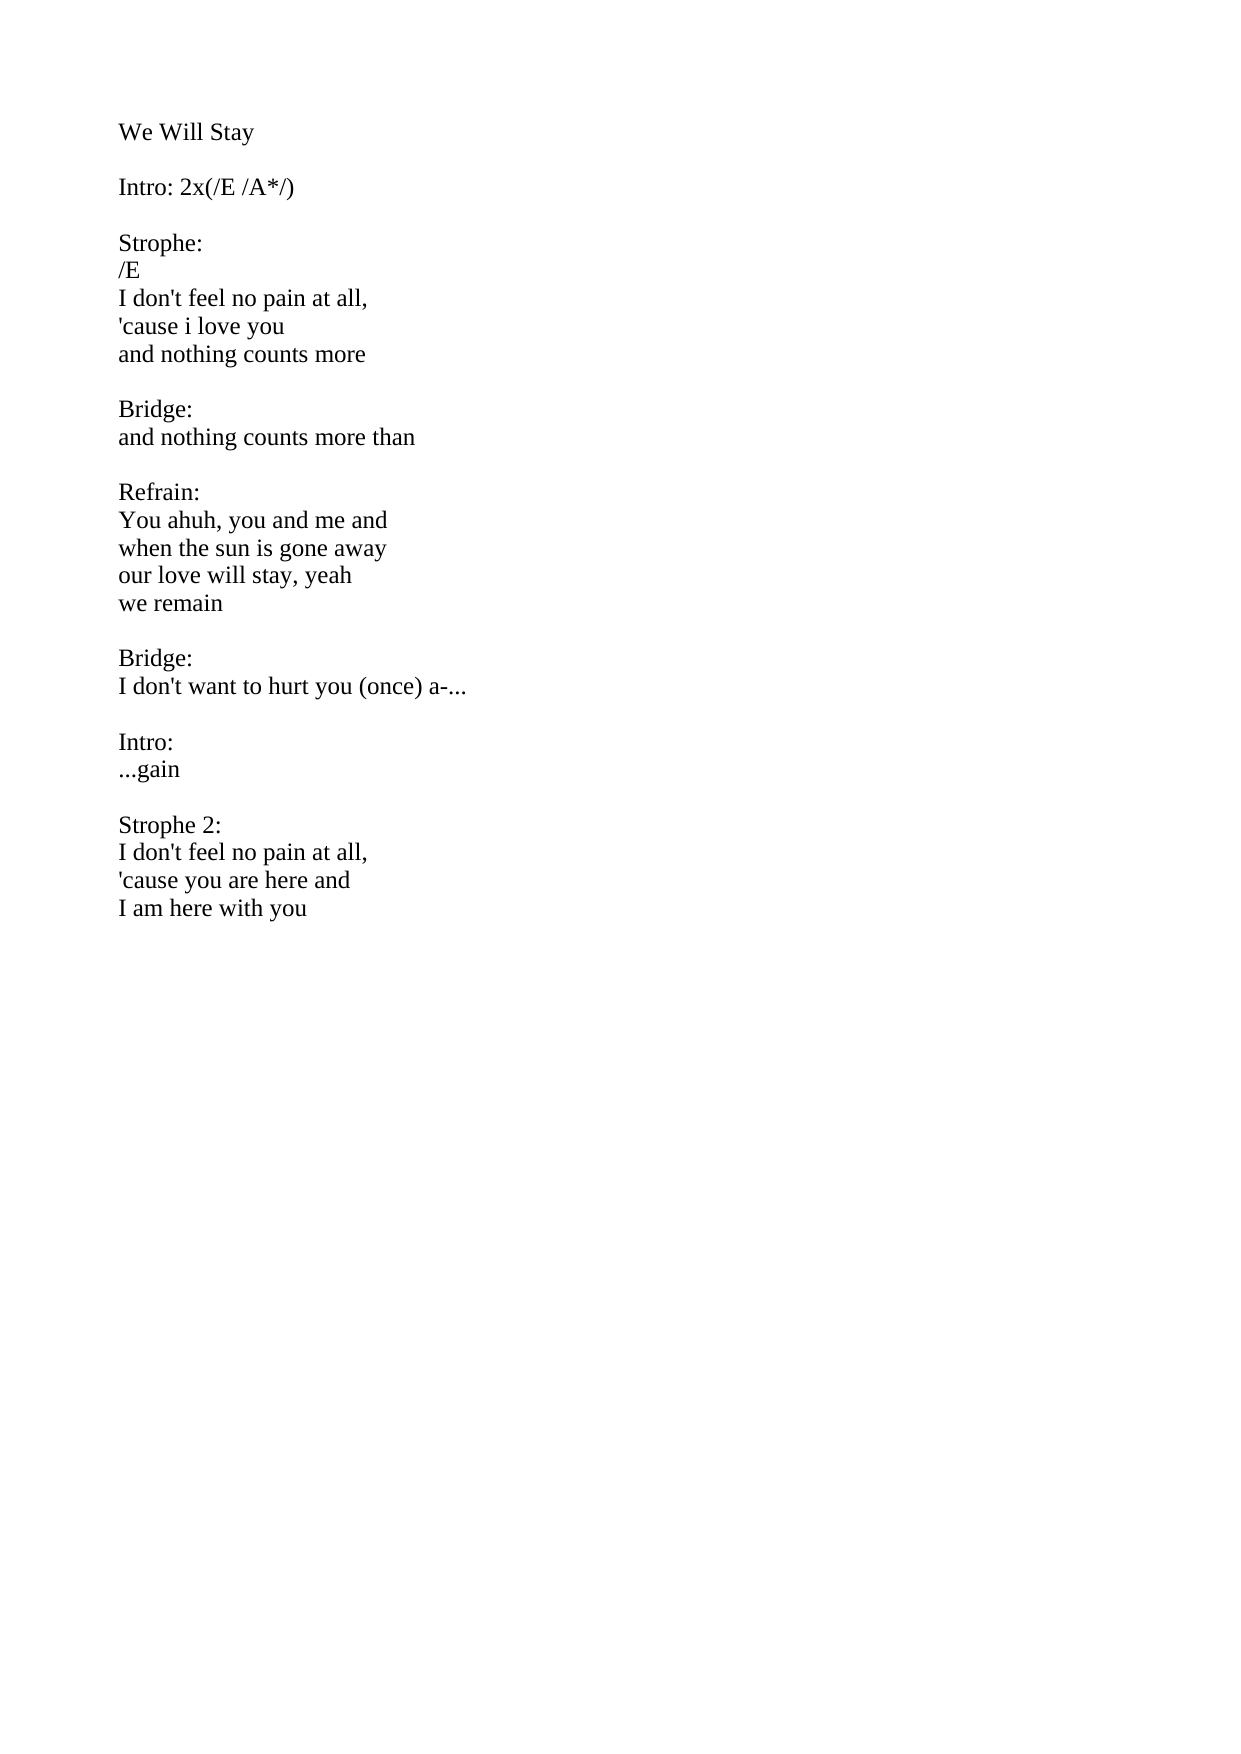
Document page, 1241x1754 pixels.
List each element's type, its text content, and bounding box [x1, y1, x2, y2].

text I don't feel no pain at all, [118, 838, 1122, 866]
text /E [118, 257, 1122, 284]
text We Will Stay [118, 118, 1122, 146]
text and nothing counts more than [118, 423, 1122, 451]
text we remain [118, 589, 1122, 617]
text I am here with you [118, 894, 1122, 922]
text Strophe: [118, 229, 1122, 257]
text Intro: [118, 728, 1122, 755]
text ...gain [118, 755, 1122, 783]
text You ahuh, you and me and [118, 506, 1122, 534]
text Bridge: [118, 395, 1122, 423]
text Intro: 2x(/E /A*/) [118, 173, 1122, 201]
text Strophe 2: [118, 811, 1122, 838]
text when the sun is gone away [118, 534, 1122, 561]
text Refrain: [118, 478, 1122, 506]
text our love will stay, yeah [118, 561, 1122, 589]
text 'cause you are here and [118, 866, 1122, 894]
text I don't feel no pain at all, [118, 284, 1122, 312]
text Bridge: [118, 644, 1122, 672]
text 'cause i love you [118, 312, 1122, 340]
text I don't want to hurt you (once) a-... [118, 672, 1122, 700]
text and nothing counts more [118, 340, 1122, 367]
